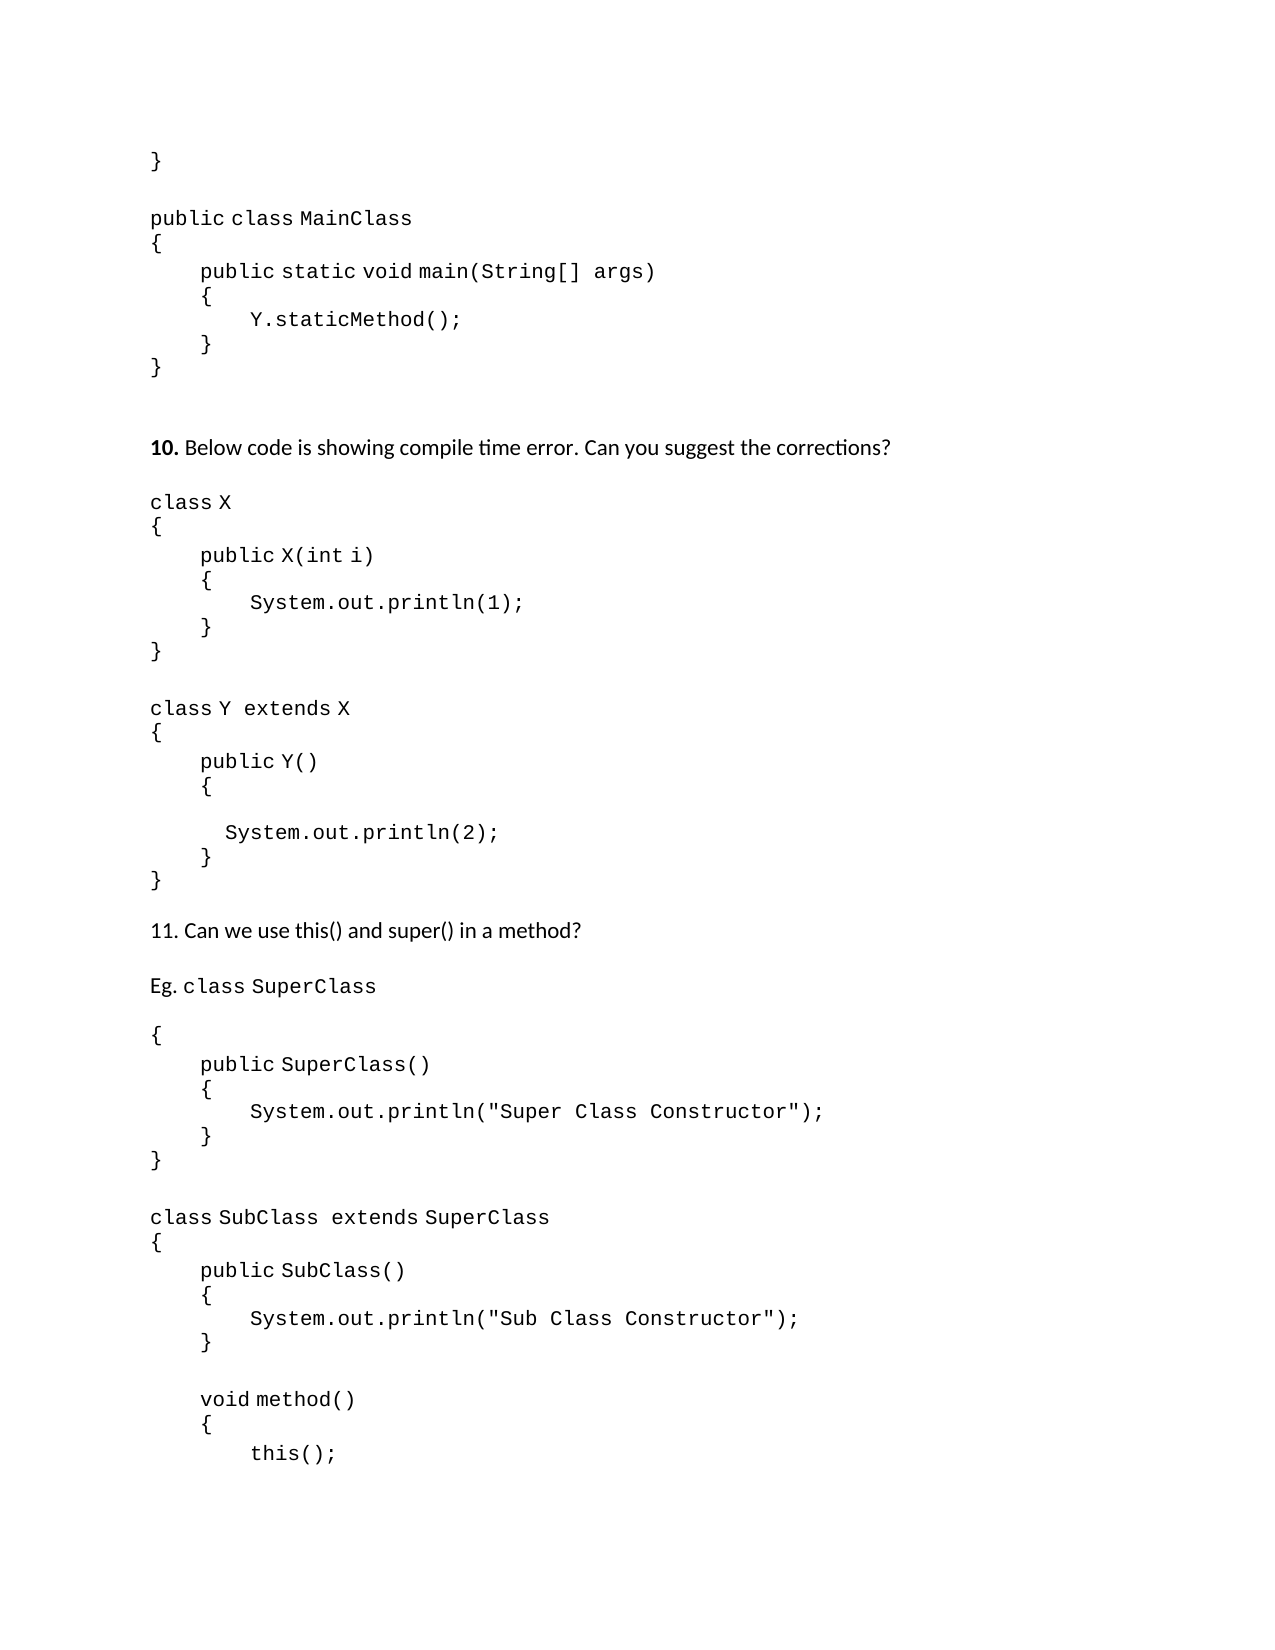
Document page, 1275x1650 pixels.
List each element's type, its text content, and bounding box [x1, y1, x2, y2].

text } [150, 1331, 1125, 1355]
text public SuperClass() [150, 1048, 1125, 1078]
text { [150, 285, 1125, 309]
text 10. Below code is showing compile time error. Can you suggest the corrections? [150, 433, 1125, 461]
text System.out.println(2); [150, 822, 1125, 846]
text public SubClass() [150, 1254, 1125, 1284]
text Y.staticMethod(); [150, 309, 1125, 332]
text public Y() [150, 745, 1125, 775]
text } [150, 869, 1125, 893]
text { [150, 569, 1125, 592]
text } [150, 846, 1125, 869]
text this(); [150, 1437, 1125, 1466]
text class SubClass extends SuperClass [150, 1201, 1125, 1231]
text void method() [150, 1383, 1125, 1413]
text { [150, 232, 1125, 256]
text public static void main(String[] args) [150, 256, 1125, 285]
text } [150, 332, 1125, 356]
text class X [150, 486, 1125, 515]
text System.out.println("Sub Class Constructor"); [150, 1307, 1125, 1331]
text { [150, 1284, 1125, 1307]
text Eg. class SuperClass [150, 970, 1125, 999]
text { [150, 1024, 1125, 1048]
text { [150, 1231, 1125, 1254]
text 11. Can we use this() and super() in a method? [150, 917, 1125, 945]
text } [150, 150, 1125, 174]
text public class MainClass [150, 202, 1125, 232]
text System.out.println(1); [150, 592, 1125, 616]
text } [150, 356, 1125, 380]
text public X(int i) [150, 539, 1125, 569]
text { [150, 515, 1125, 539]
text class Y extends X [150, 692, 1125, 722]
text { [150, 722, 1125, 745]
text { [150, 1078, 1125, 1101]
text } [150, 639, 1125, 663]
text { [150, 775, 1125, 798]
text } [150, 1149, 1125, 1172]
text } [150, 1125, 1125, 1149]
text System.out.println("Super Class Constructor"); [150, 1101, 1125, 1125]
text } [150, 616, 1125, 639]
text { [150, 1413, 1125, 1437]
